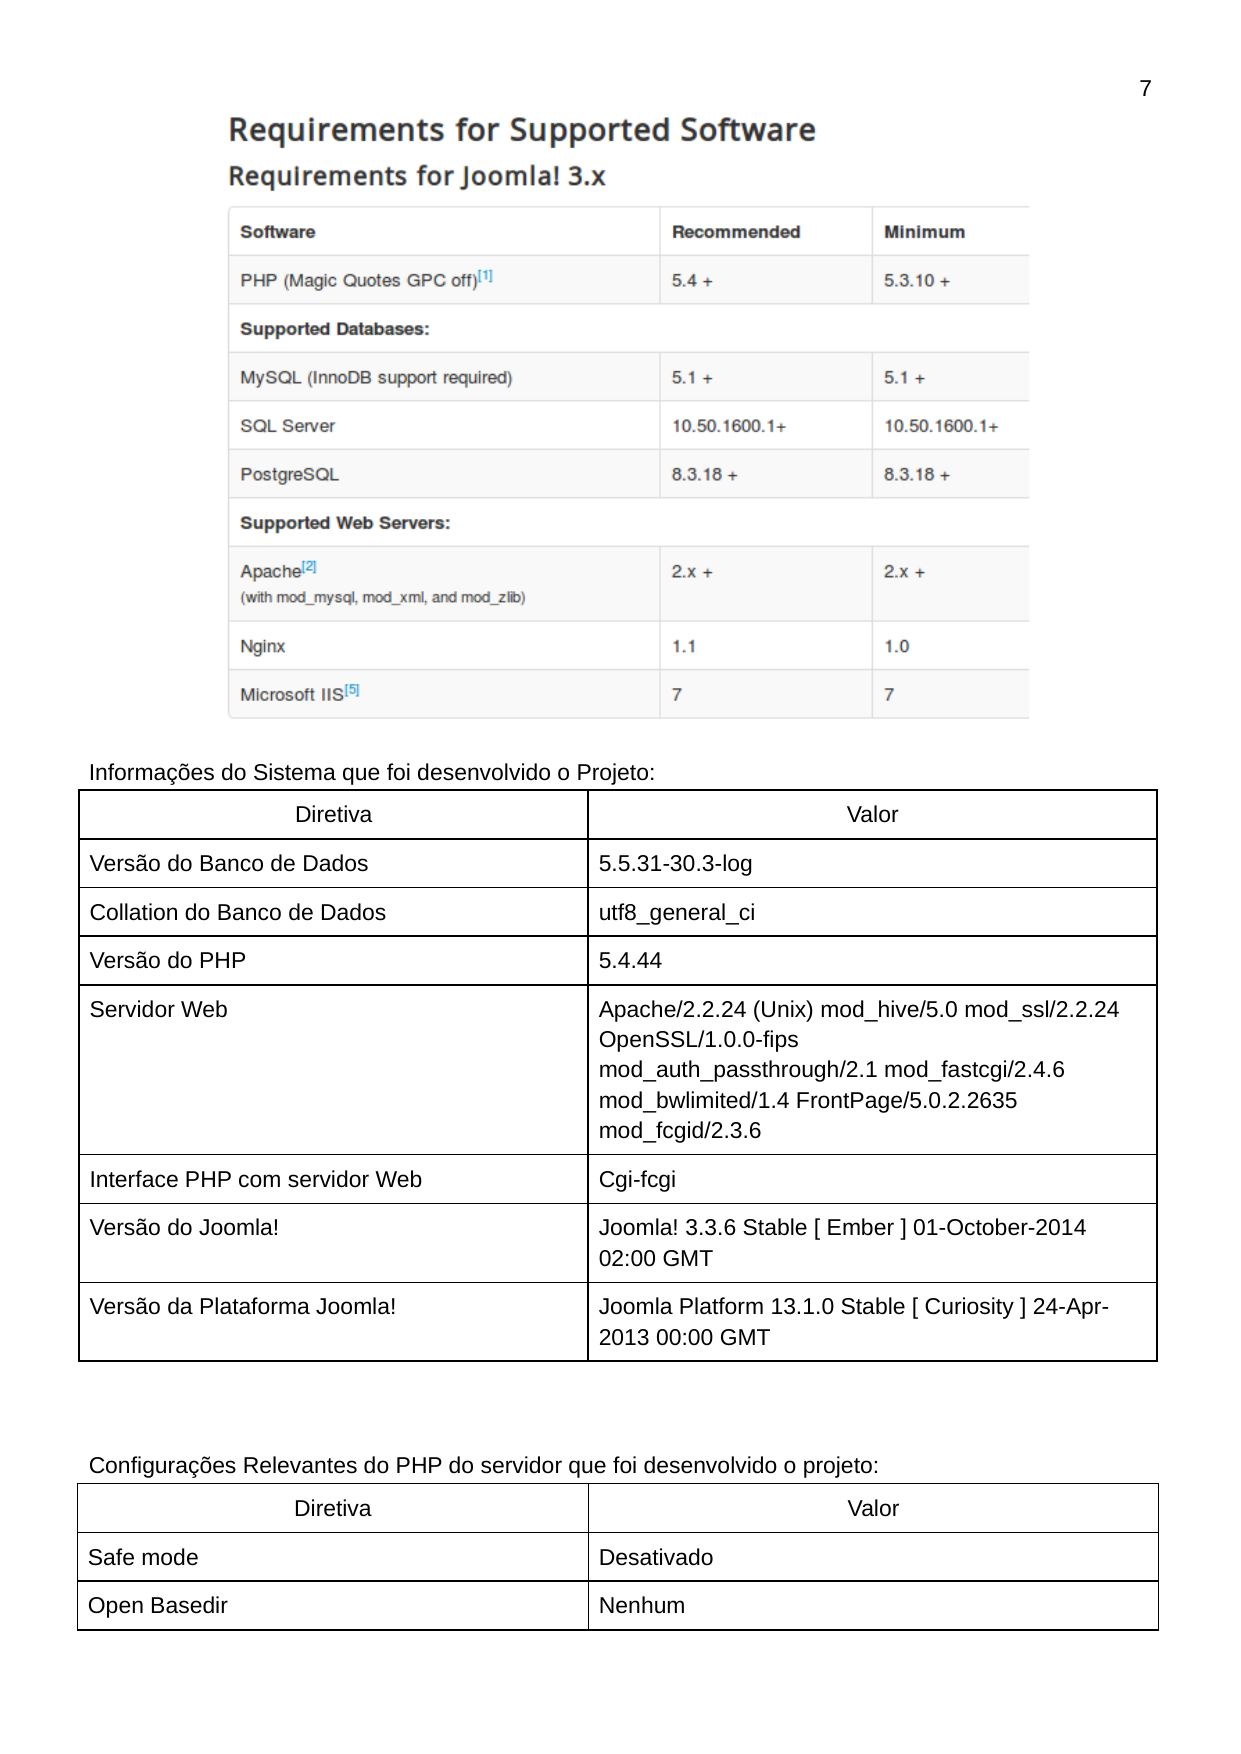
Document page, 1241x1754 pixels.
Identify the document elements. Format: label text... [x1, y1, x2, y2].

table_cell Open Basedir [78, 1582, 588, 1629]
table_cell 5.4.44 [589, 937, 1156, 984]
table_cell Joomla! 3.3.6 Stable [ Ember ] 01-October-2014 02:00 GMT [589, 1204, 1156, 1281]
table_cell Apache/2.2.24 (Unix) mod_hive/5.0 mod_ssl/2.2.24 OpenSSL/1.0.0-fips mod_auth_passthrough/2.1 mod_fastcgi/2.4.6 mod_bwlimited/1.4 FrontPage/5.0.2.2635 mod_fcgid/2.3.6 [589, 986, 1156, 1154]
table_cell Cgi-fcgi [589, 1155, 1156, 1202]
table_cell Collation do Banco de Dados [80, 888, 587, 935]
picture [210, 101, 1030, 755]
table_cell utf8_general_ci [589, 888, 1156, 935]
table_header Diretiva [78, 1484, 588, 1531]
table_header Diretiva [80, 791, 587, 838]
table_header Valor [589, 791, 1156, 838]
table_cell Servidor Web [80, 986, 587, 1154]
table_cell Nenhum [589, 1582, 1158, 1629]
table_cell Versão do Joomla! [80, 1204, 587, 1281]
table_cell Interface PHP com servidor Web [80, 1155, 587, 1202]
table_cell Versão do Banco de Dados [80, 840, 587, 887]
table_header Valor [589, 1484, 1158, 1531]
table_cell Desativado [589, 1533, 1158, 1580]
table_cell Safe mode [78, 1533, 588, 1580]
text Informações do Sistema que foi desenvolvido o Projeto: [88, 759, 1152, 785]
table_cell 5.5.31-30.3-log [589, 840, 1156, 887]
text Configurações Relevantes do PHP do servidor que foi desenvolvido o projeto: [88, 1452, 1152, 1479]
table_cell Versão do PHP [80, 937, 587, 984]
table_cell Versão da Plataforma Joomla! [80, 1283, 587, 1360]
table_cell Joomla Platform 13.1.0 Stable [ Curiosity ] 24-Apr-2013 00:00 GMT [589, 1283, 1156, 1360]
